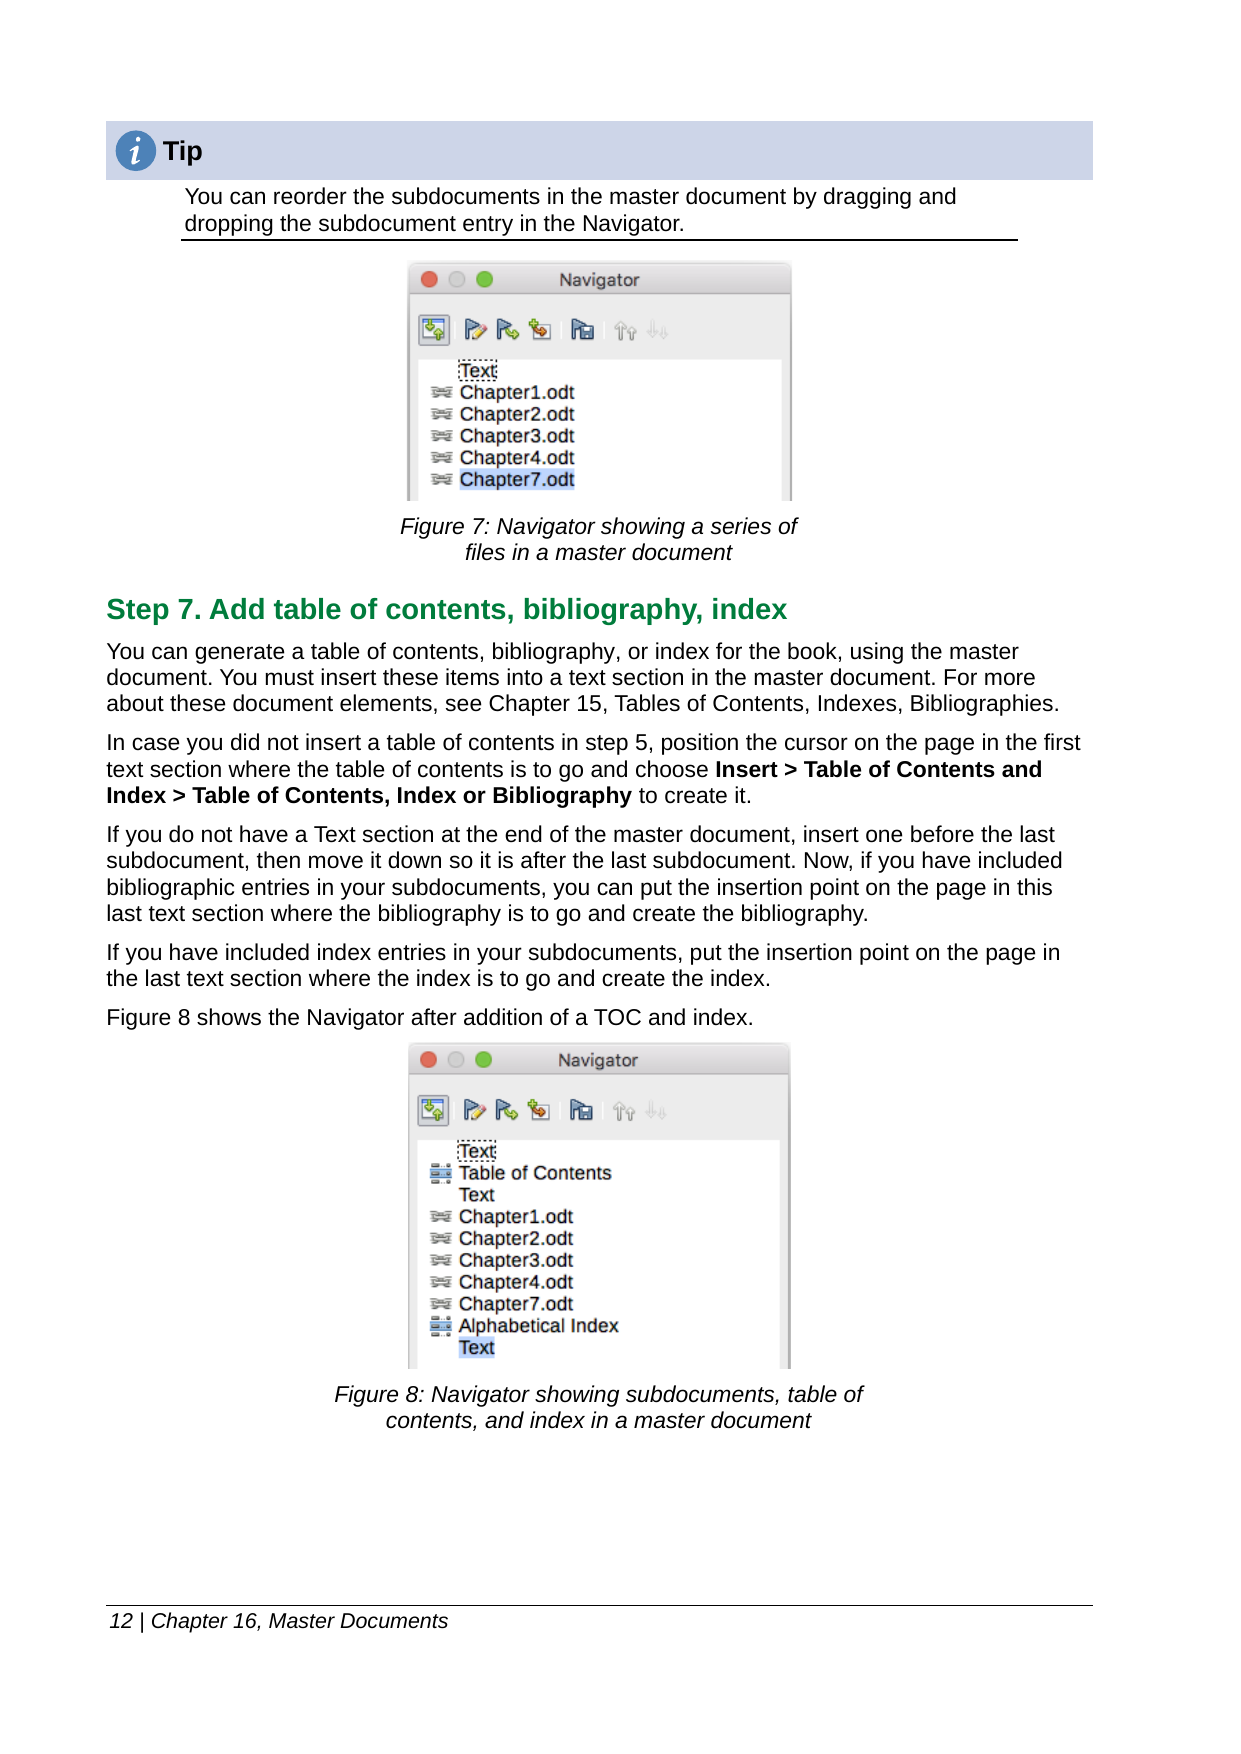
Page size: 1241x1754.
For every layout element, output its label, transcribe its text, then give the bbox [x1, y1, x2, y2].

text You can reorder the subdocuments in the master document by dragging and dropping the subdocument entry in the Navigator. [181, 180, 1018, 239]
text Figure 8: Navigator showing subdocuments, table of contents, and index in a master document [326, 1381, 873, 1433]
text If you do not have a Text section at the end of the master document, insert one before the last subdocument, then move it down so it is after the last subdocument. Now, if you have included bibliographic entries in your subdocuments, you can put the insertion point on the page in this last text section where the bibliography is to go and create the bibliography. [106, 821, 1093, 926]
picture [408, 1042, 791, 1369]
text Figure 7: Navigator showing a series of files in a master document [382, 513, 817, 565]
text If you have included index entries in your subdocuments, put the insertion point on the page in the last text section where the index is to go and create the index. [106, 939, 1093, 991]
picture [406, 260, 793, 501]
text You can generate a table of contents, bibliography, or index for the book, using the master document. You must insert these items into a text section in the master document. For more about these document elements, see Chapter 15, Tables of Contents, Indexes, Bibliographies. [106, 638, 1093, 717]
subtitle Tip [106, 121, 1093, 180]
text In case you did not insert a table of contents in step 5, position the cursor on the page in the first text section where the table of contents is to go and choose Insert > Table of Contents and Index > Table of Contents, Index or Bibliography to create it. [106, 729, 1093, 808]
text Figure 8 shows the Navigator after addition of a TOC and index. [106, 1004, 1093, 1030]
subtitle Step 7. Add table of contents, bibliography, index [106, 592, 1093, 625]
